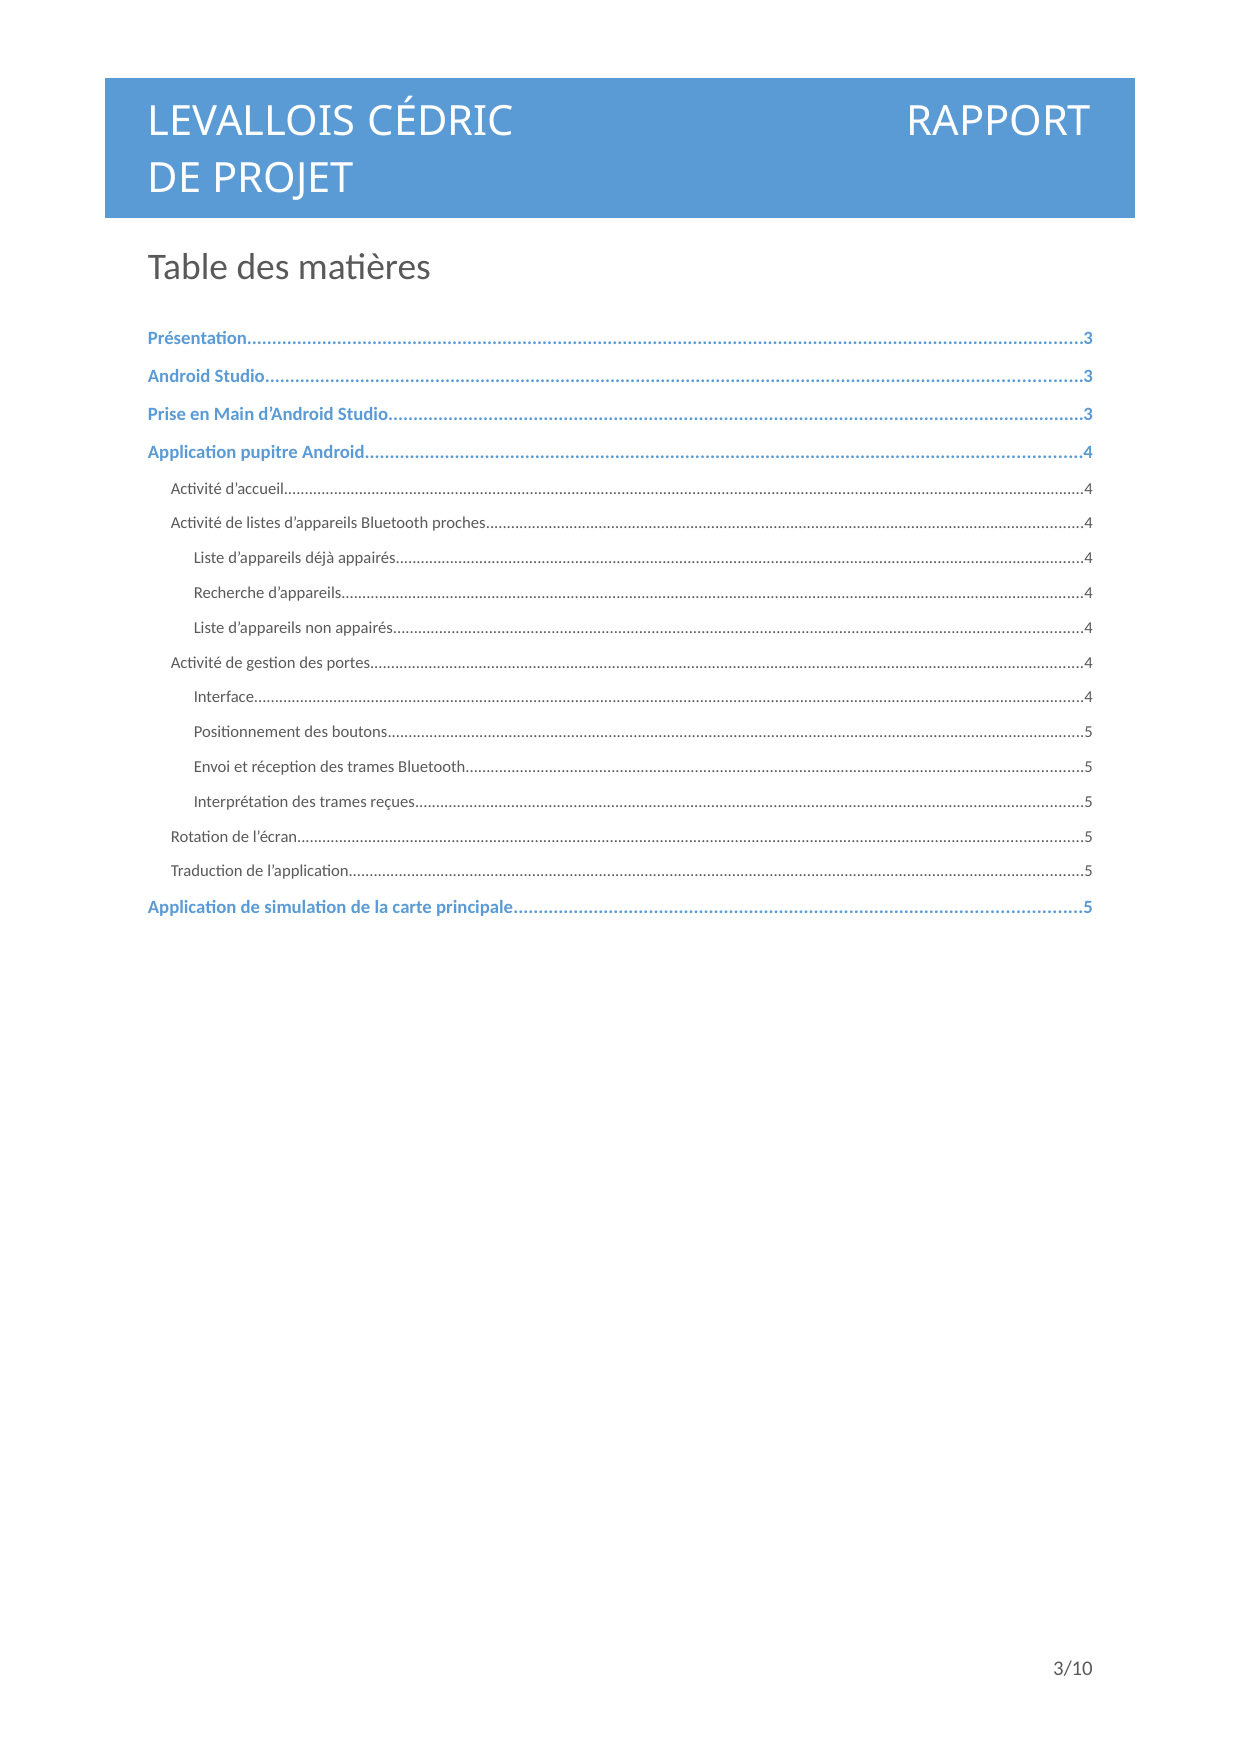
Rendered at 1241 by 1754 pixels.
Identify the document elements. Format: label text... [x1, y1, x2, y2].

text Présentation 3 [148, 326, 1093, 349]
text Traduction de l’application 5 [171, 861, 1093, 881]
text Application de simulation de la carte principale 5 [148, 895, 1093, 918]
text Interprétation des trames reçues 5 [193, 791, 1093, 811]
text Liste d’appareils non appairés 4 [193, 617, 1093, 637]
text Rotation de l’écran 5 [171, 826, 1093, 846]
text Android Studio 3 [148, 364, 1093, 387]
text Prise en Main d’Android Studio 3 [148, 402, 1093, 425]
text Positionnement des boutons 5 [193, 721, 1093, 742]
text Activité de listes d’appareils Bluetooth proches 4 [171, 513, 1093, 533]
text Liste d’appareils déjà appairés 4 [193, 547, 1093, 568]
subtitle Table des matières [148, 243, 1093, 289]
text Activité de gestion des portes 4 [171, 652, 1093, 672]
text Envoi et réception des trames Bluetooth 5 [193, 756, 1093, 777]
text Interface 4 [193, 687, 1093, 707]
text Recherche d’appareils 4 [193, 582, 1093, 603]
text Application pupitre Android 4 [148, 440, 1093, 463]
text Activité d’accueil 4 [171, 478, 1093, 498]
